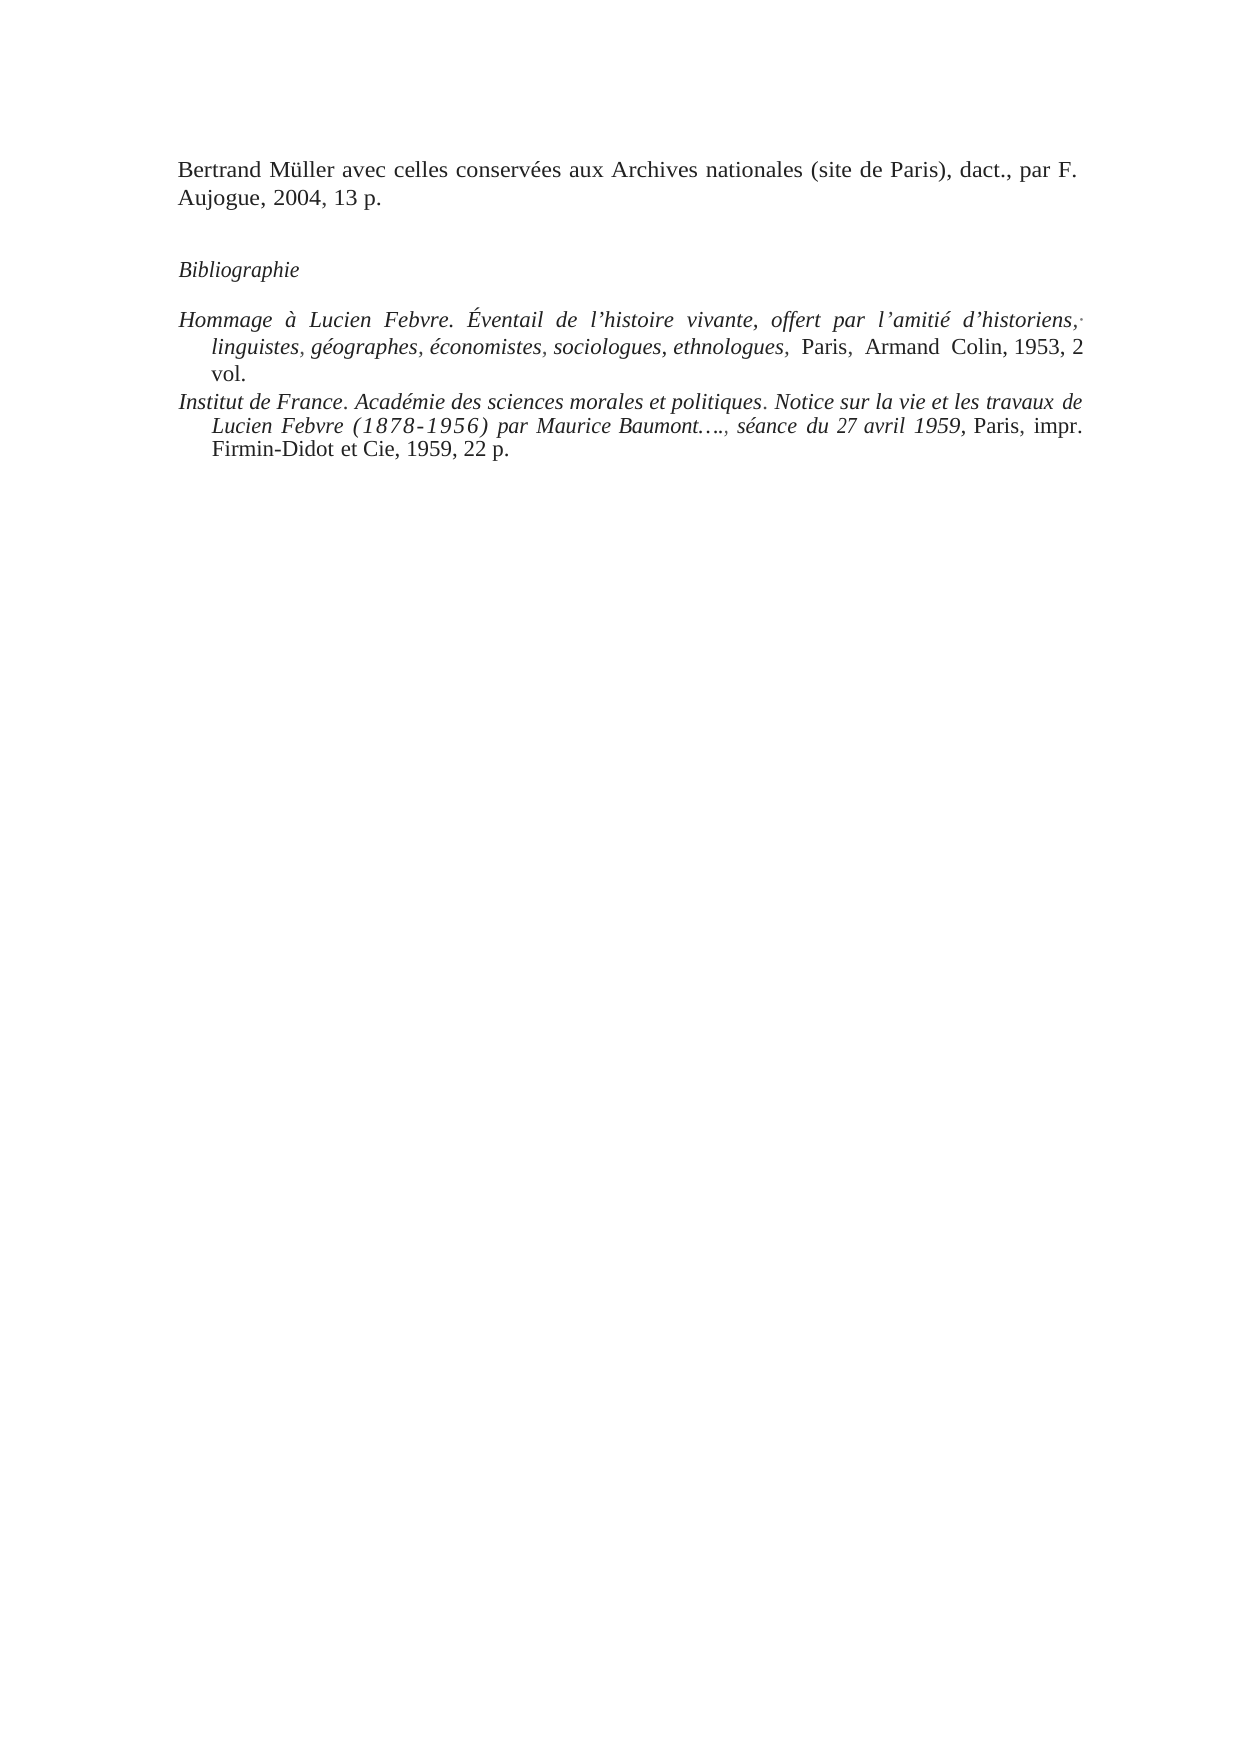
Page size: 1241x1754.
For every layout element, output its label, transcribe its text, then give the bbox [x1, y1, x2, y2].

text Hommage à Lucien Febvre. Éventail de l’histoire vivante, offert par l’amitié d’historiens,· linguistes, géographes, économistes, sociologues, ethnologues, Paris, Armand Colin, 1953, 2 vol. [178, 306, 1084, 386]
text Bibliographie [178, 256, 1228, 282]
text Bertrand Müller avec celles conservées aux Archives nationales (site de Paris), dact., par F. Aujogue, 2004, 13 p. [177, 156, 1080, 210]
text Institut de France. Académie des sciences morales et politiques. Notice sur la vie et les travaux de Lucien Febvre (1878-1956) par Maurice Baumont…., séance du 27 avril 1959, Paris, impr. Firmin-Didot et Cie, 1959, 22 p. [178, 388, 1083, 462]
